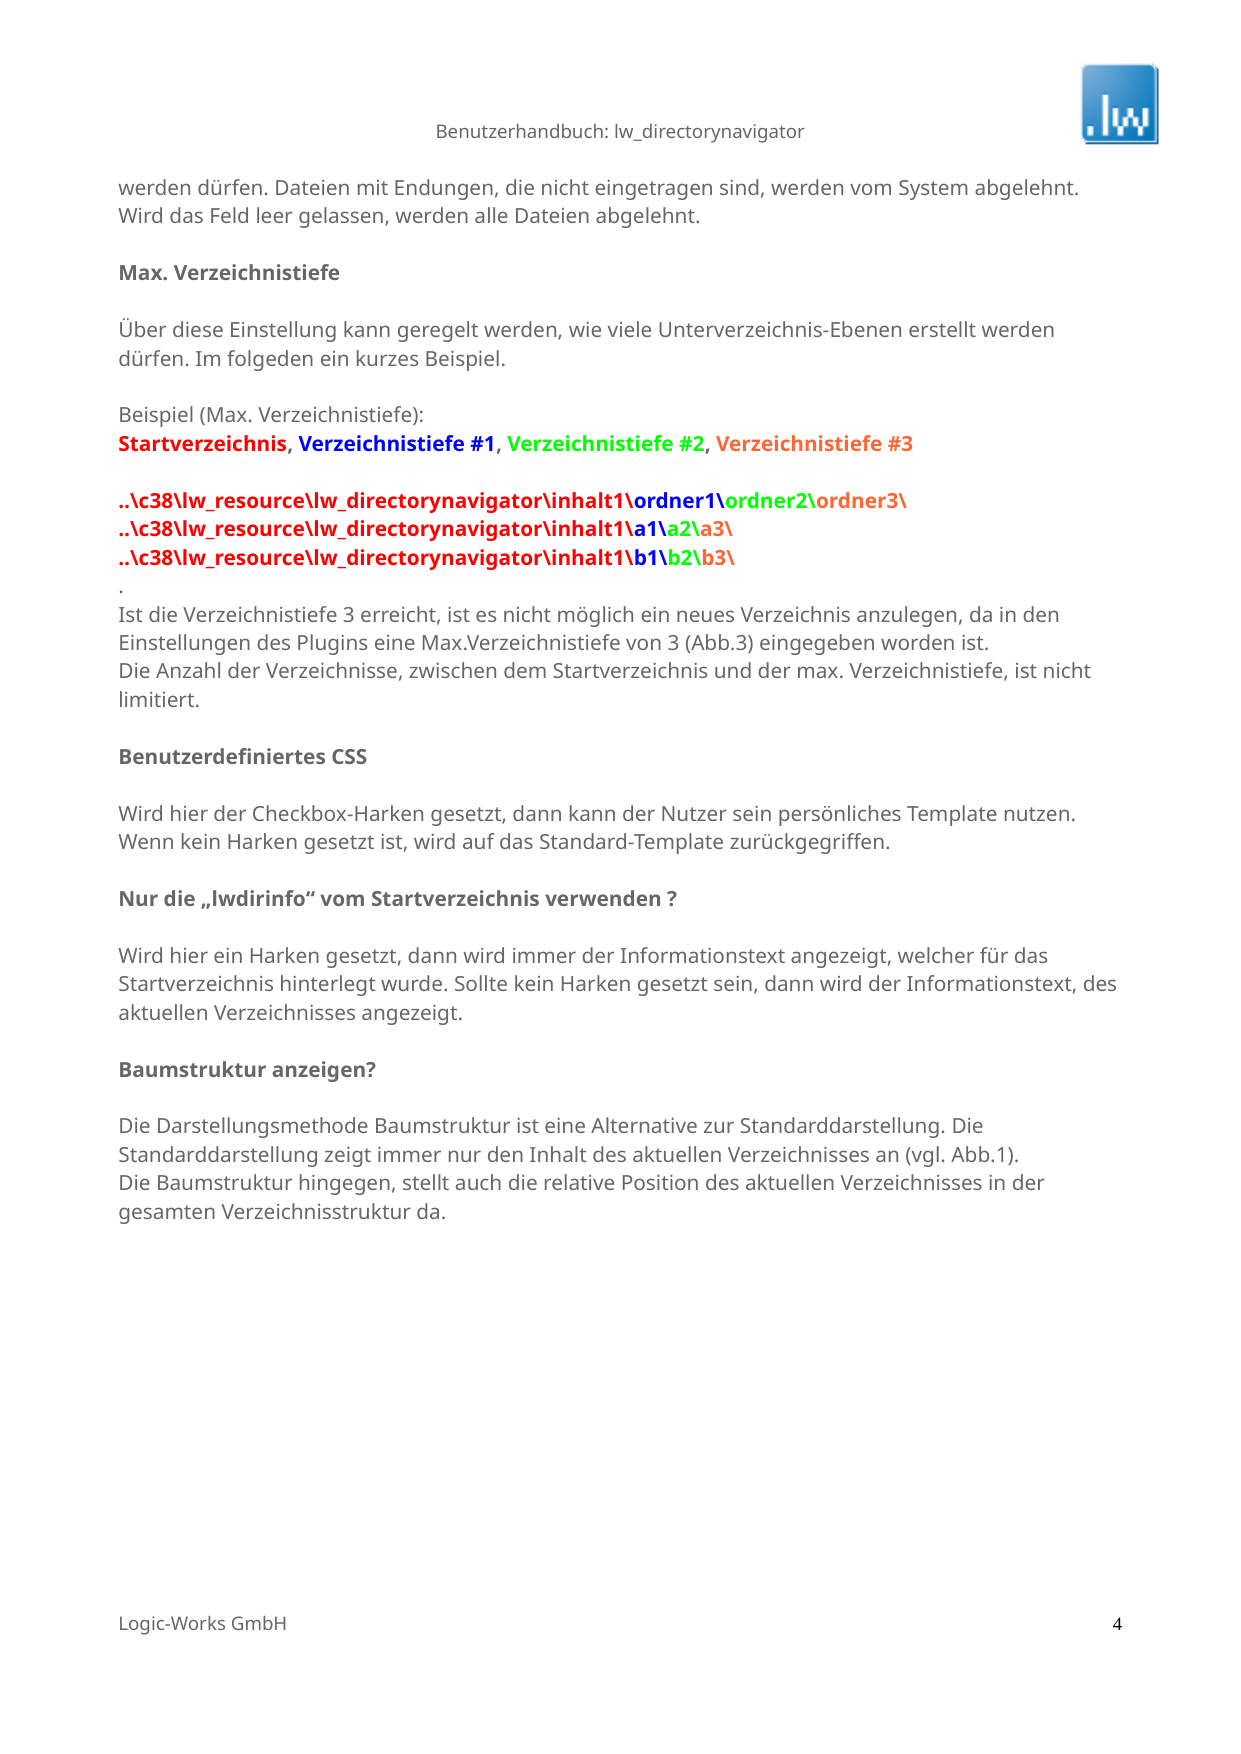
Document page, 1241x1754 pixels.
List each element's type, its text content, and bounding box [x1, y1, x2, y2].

text werden dürfen. Dateien mit Endungen, die nicht eingetragen sind, werden vom System abgelehnt. Wird das Feld leer gelassen, werden alle Dateien abgelehnt. [118, 173, 1122, 230]
text Die Darstellungsmethode Baumstruktur ist eine Alternative zur Standarddarstellung. Die Standarddarstellung zeigt immer nur den Inhalt des aktuellen Verzeichnisses an (vgl. Abb.1). [118, 1112, 1122, 1168]
text . [118, 571, 1122, 600]
text Baumstruktur anzeigen? [118, 1055, 1122, 1083]
text ..\c38\lw_resource\lw_directorynavigator\inhalt1\b1\b2\b3\ [118, 543, 1122, 571]
text Wird hier ein Harken gesetzt, dann wird immer der Informationstext angezeigt, welcher für das Startverzeichnis hinterlegt wurde. Sollte kein Harken gesetzt sein, dann wird der Informationstext, des aktuellen Verzeichnisses angezeigt. [118, 941, 1122, 1026]
text Startverzeichnis, Verzeichnistiefe #1, Verzeichnistiefe #2, Verzeichnistiefe #3 [118, 429, 1122, 457]
text Beispiel (Max. Verzeichnistiefe): [118, 401, 1122, 429]
text Ist die Verzeichnistiefe 3 erreicht, ist es nicht möglich ein neues Verzeichnis anzulegen, da in den Einstellungen des Plugins eine Max.Verzeichnistiefe von 3 (Abb.3) eingegeben worden ist. [118, 600, 1122, 657]
text ..\c38\lw_resource\lw_directorynavigator\inhalt1\ordner1\ordner2\ordner3\ [118, 486, 1122, 514]
text Die Baumstruktur hingegen, stellt auch die relative Position des aktuellen Verzeichnisses in der gesamten Verzeichnisstruktur da. [118, 1168, 1122, 1225]
text Über diese Einstellung kann geregelt werden, wie viele Unterverzeichnis-Ebenen erstellt werden dürfen. Im folgeden ein kurzes Beispiel. [118, 315, 1122, 372]
text Nur die „lwdirinfo“ vom Startverzeichnis verwenden ? [118, 884, 1122, 912]
text Max. Verzeichnistiefe [118, 258, 1122, 287]
text Wird hier der Checkbox-Harken gesetzt, dann kann der Nutzer sein persönliches Template nutzen. Wenn kein Harken gesetzt ist, wird auf das Standard-Template zurückgegriffen. [118, 799, 1122, 856]
text Benutzerdefiniertes CSS [118, 742, 1122, 770]
text Die Anzahl der Verzeichnisse, zwischen dem Startverzeichnis und der max. Verzeichnistiefe, ist nicht limitiert. [118, 657, 1122, 713]
text ..\c38\lw_resource\lw_directorynavigator\inhalt1\a1\a2\a3\ [118, 514, 1122, 543]
